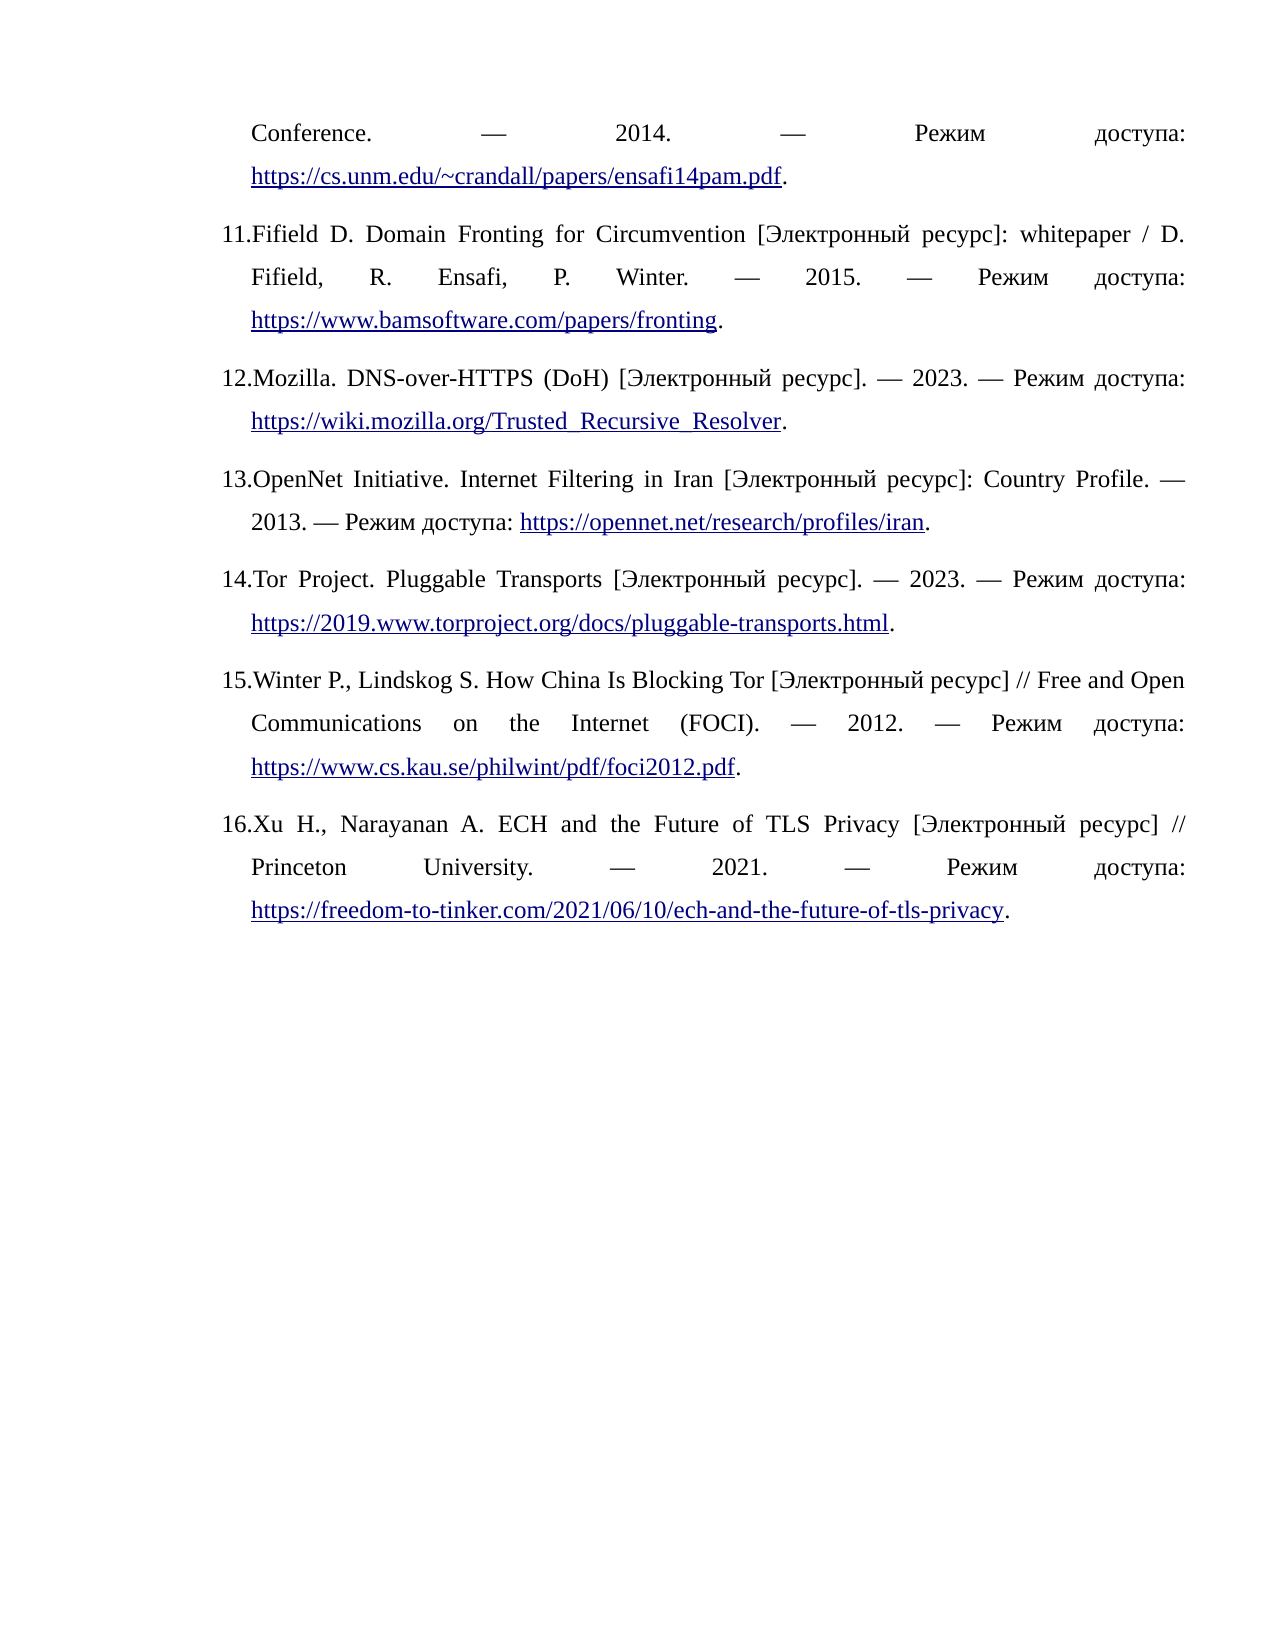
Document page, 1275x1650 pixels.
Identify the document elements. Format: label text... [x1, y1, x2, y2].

list Xu H., Narayanan A. ECH and the Future of TLS Privacy [Электронный ресурс] // Princeton University. — 2021. — Режим доступа: https://freedom-to-tinker.com/2021/06/10/ech-and-the-future-of-tls-privacy. [221, 809, 1186, 924]
list OpenNet Initiative. Internet Filtering in Iran [Электронный ресурс]: Country Profile. — 2013. — Режим доступа: https://opennet.net/research/profiles/iran. [221, 464, 1186, 536]
list Conference. — 2014. — Режим доступа: https://cs.unm.edu/~crandall/papers/ensafi14pam.pdf. [221, 118, 1186, 190]
list Winter P., Lindskog S. How China Is Blocking Tor [Электронный ресурс] // Free and Open Communications on the Internet (FOCI). — 2012. — Режим доступа: https://www.cs.kau.se/philwint/pdf/foci2012.pdf. [221, 665, 1186, 780]
list Fifield D. Domain Fronting for Circumvention [Электронный ресурс]: whitepaper / D. Fifield, R. Ensafi, P. Winter. — 2015. — Режим доступа: https://www.bamsoftware.com/papers/fronting. [221, 219, 1186, 334]
list Mozilla. DNS-over-HTTPS (DoH) [Электронный ресурс]. — 2023. — Режим доступа: https://wiki.mozilla.org/Trusted_Recursive_Resolver. [221, 363, 1186, 435]
list Tor Project. Pluggable Transports [Электронный ресурс]. — 2023. — Режим доступа: https://2019.www.torproject.org/docs/pluggable-transports.html. [221, 564, 1186, 636]
